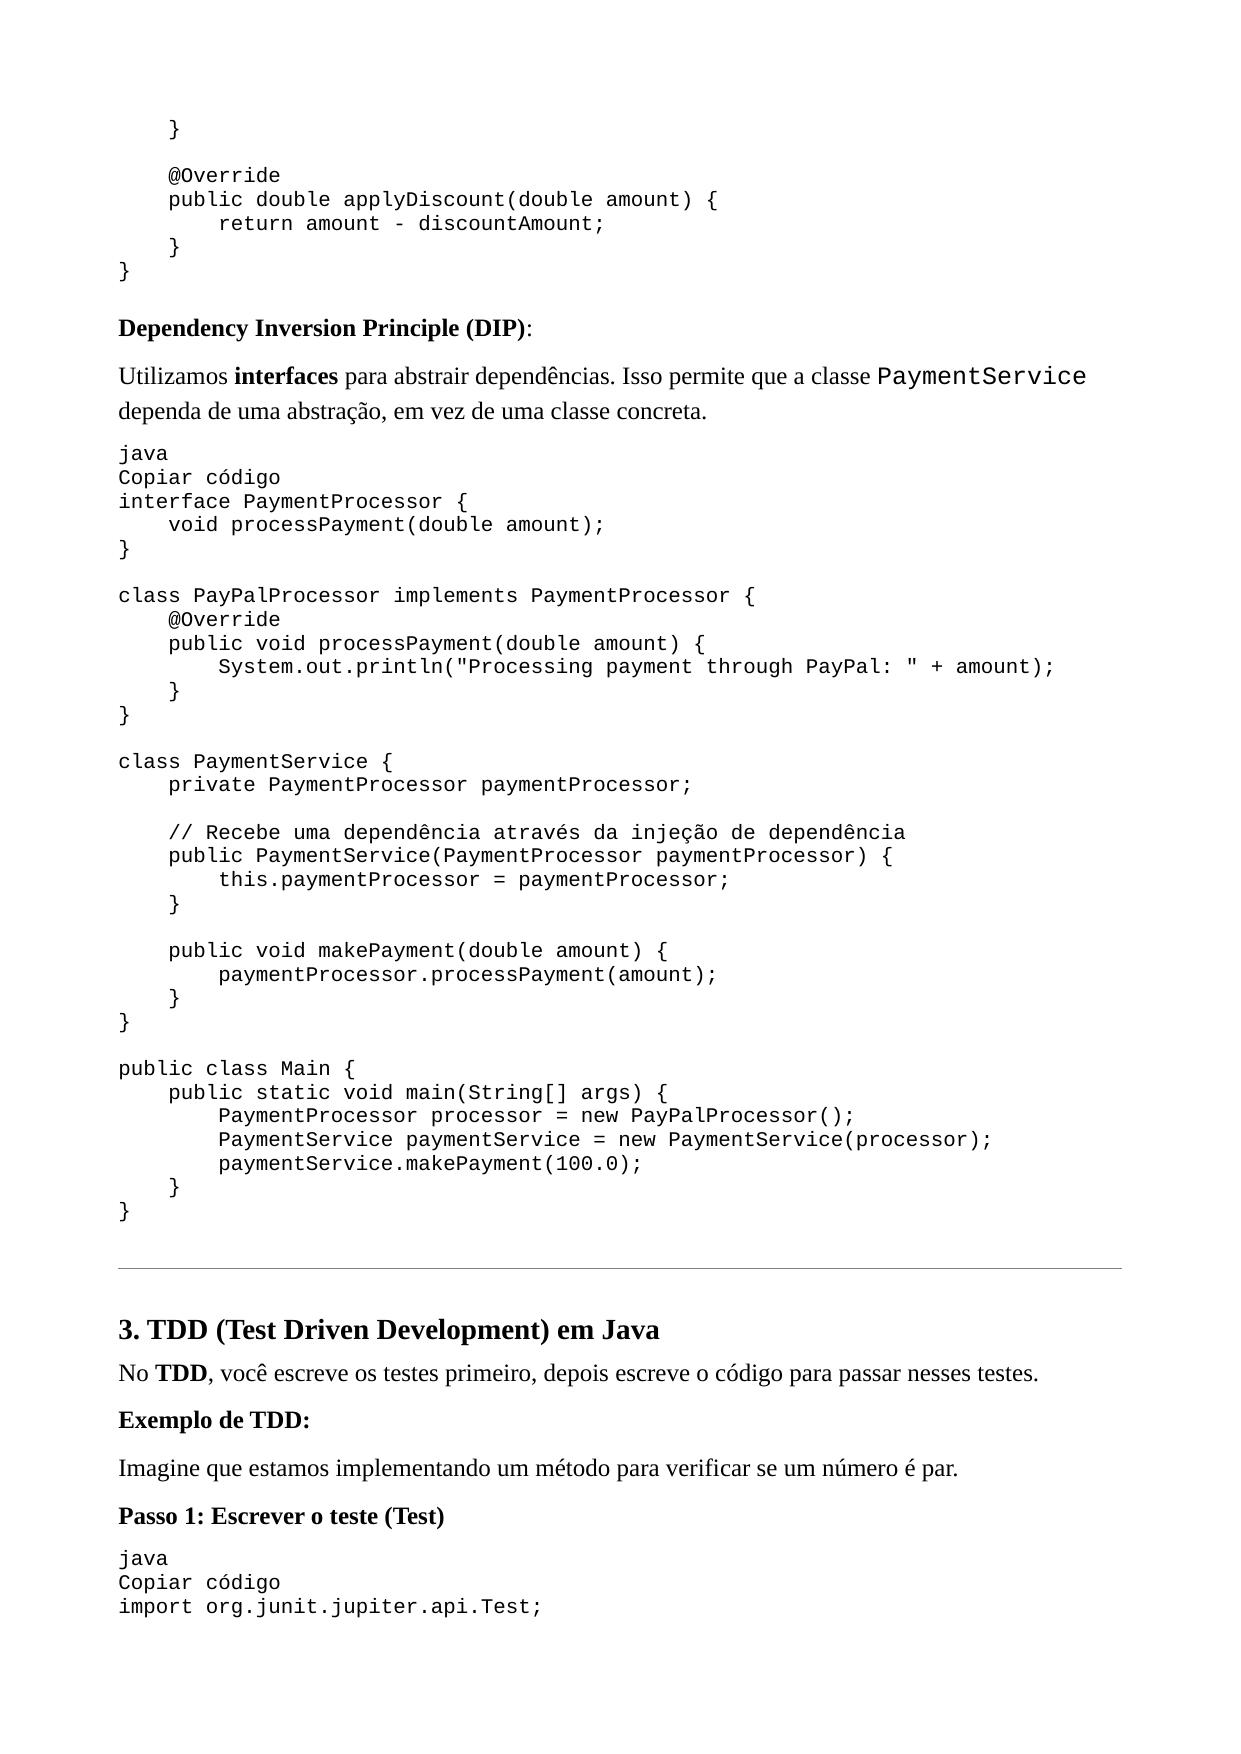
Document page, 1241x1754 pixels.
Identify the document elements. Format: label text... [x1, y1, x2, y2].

text import org.junit.jupiter.api.Test; [118, 1596, 1122, 1619]
text public double applyDiscount(double amount) { [118, 189, 1122, 213]
text @Override [118, 609, 1122, 633]
text } [118, 1176, 1122, 1200]
text Copiar código [118, 1572, 1122, 1596]
text public static void main(String[] args) { [118, 1082, 1122, 1106]
text } [118, 236, 1122, 260]
text public void makePayment(double amount) { [118, 940, 1122, 964]
text PaymentProcessor processor = new PayPalProcessor(); [118, 1106, 1122, 1129]
text public PaymentService(PaymentProcessor paymentProcessor) { [118, 845, 1122, 869]
text PaymentService paymentService = new PaymentService(processor); [118, 1129, 1122, 1153]
text Utilizamos interfaces para abstrair dependências. Isso permite que a classe PaymentService dependa de uma abstração, em vez de uma classe concreta. [118, 361, 1122, 424]
text @Override [118, 165, 1122, 189]
text Exemplo de TDD: [118, 1406, 1122, 1434]
text public class Main { [118, 1058, 1122, 1082]
text } [118, 680, 1122, 703]
text Imagine que estamos implementando um método para verificar se um número é par. [118, 1453, 1122, 1482]
text } [118, 538, 1122, 562]
text } [118, 893, 1122, 916]
text } [118, 987, 1122, 1011]
text java [118, 1548, 1122, 1572]
text } [118, 260, 1122, 284]
text void processPayment(double amount); [118, 514, 1122, 538]
text Copiar código [118, 467, 1122, 491]
text class PayPalProcessor implements PaymentProcessor { [118, 585, 1122, 609]
text // Recebe uma dependência através da injeção de dependência [118, 822, 1122, 845]
text this.paymentProcessor = paymentProcessor; [118, 869, 1122, 893]
subtitle 3. TDD (Test Driven Development) em Java [118, 1312, 1122, 1346]
text private PaymentProcessor paymentProcessor; [118, 774, 1122, 798]
text paymentProcessor.processPayment(amount); [118, 964, 1122, 987]
text Passo 1: Escrever o teste (Test) [118, 1501, 1122, 1529]
text } [118, 118, 1122, 142]
text No TDD, você escreve os testes primeiro, depois escreve o código para passar nesses testes. [118, 1358, 1122, 1387]
text } [118, 703, 1122, 727]
text } [118, 1200, 1122, 1224]
text } [118, 1011, 1122, 1034]
text Dependency Inversion Principle (DIP): [118, 313, 1122, 342]
text java [118, 443, 1122, 467]
text return amount - discountAmount; [118, 213, 1122, 236]
text class PaymentService { [118, 751, 1122, 774]
text paymentService.makePayment(100.0); [118, 1153, 1122, 1176]
text interface PaymentProcessor { [118, 491, 1122, 514]
text System.out.println("Processing payment through PayPal: " + amount); [118, 656, 1122, 680]
text public void processPayment(double amount) { [118, 633, 1122, 656]
